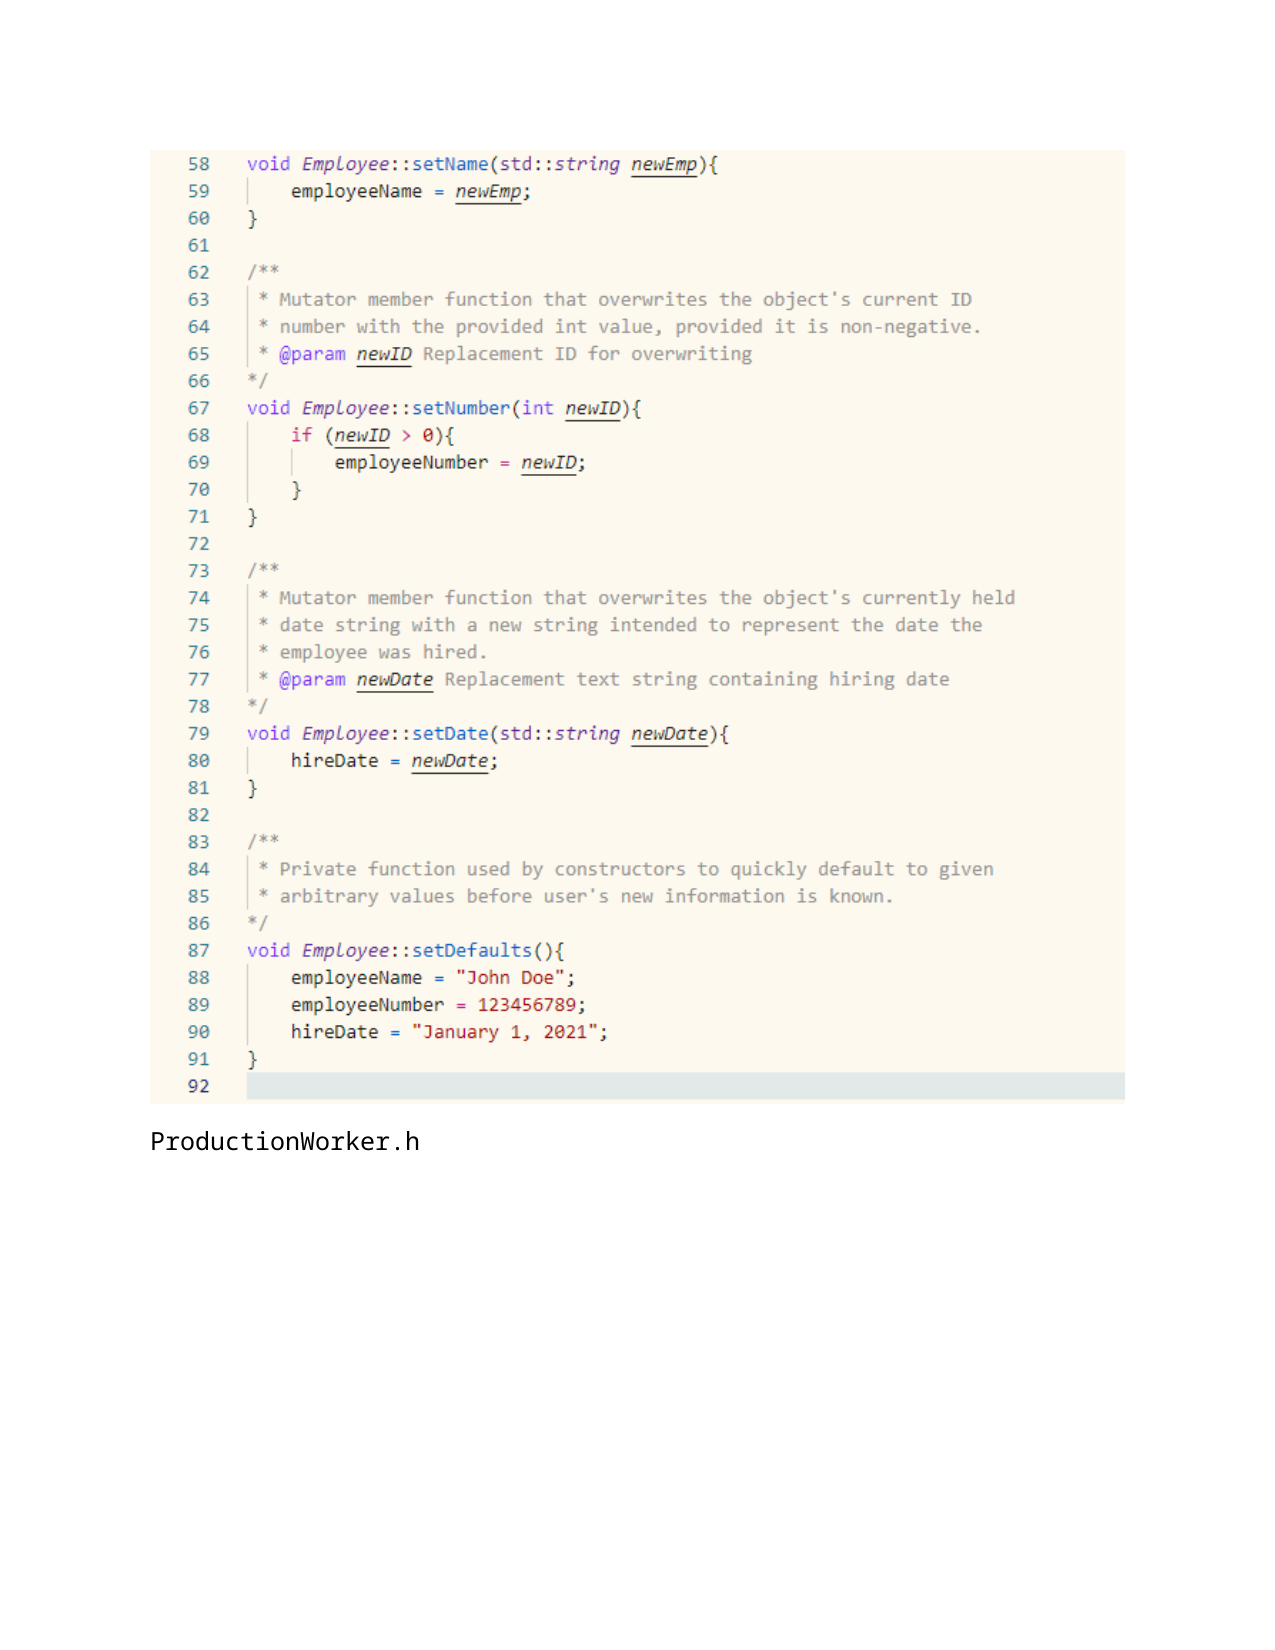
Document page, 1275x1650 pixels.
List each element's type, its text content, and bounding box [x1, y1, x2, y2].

picture [150, 150, 1125, 1104]
text ProductionWorker.h [150, 1123, 1125, 1157]
